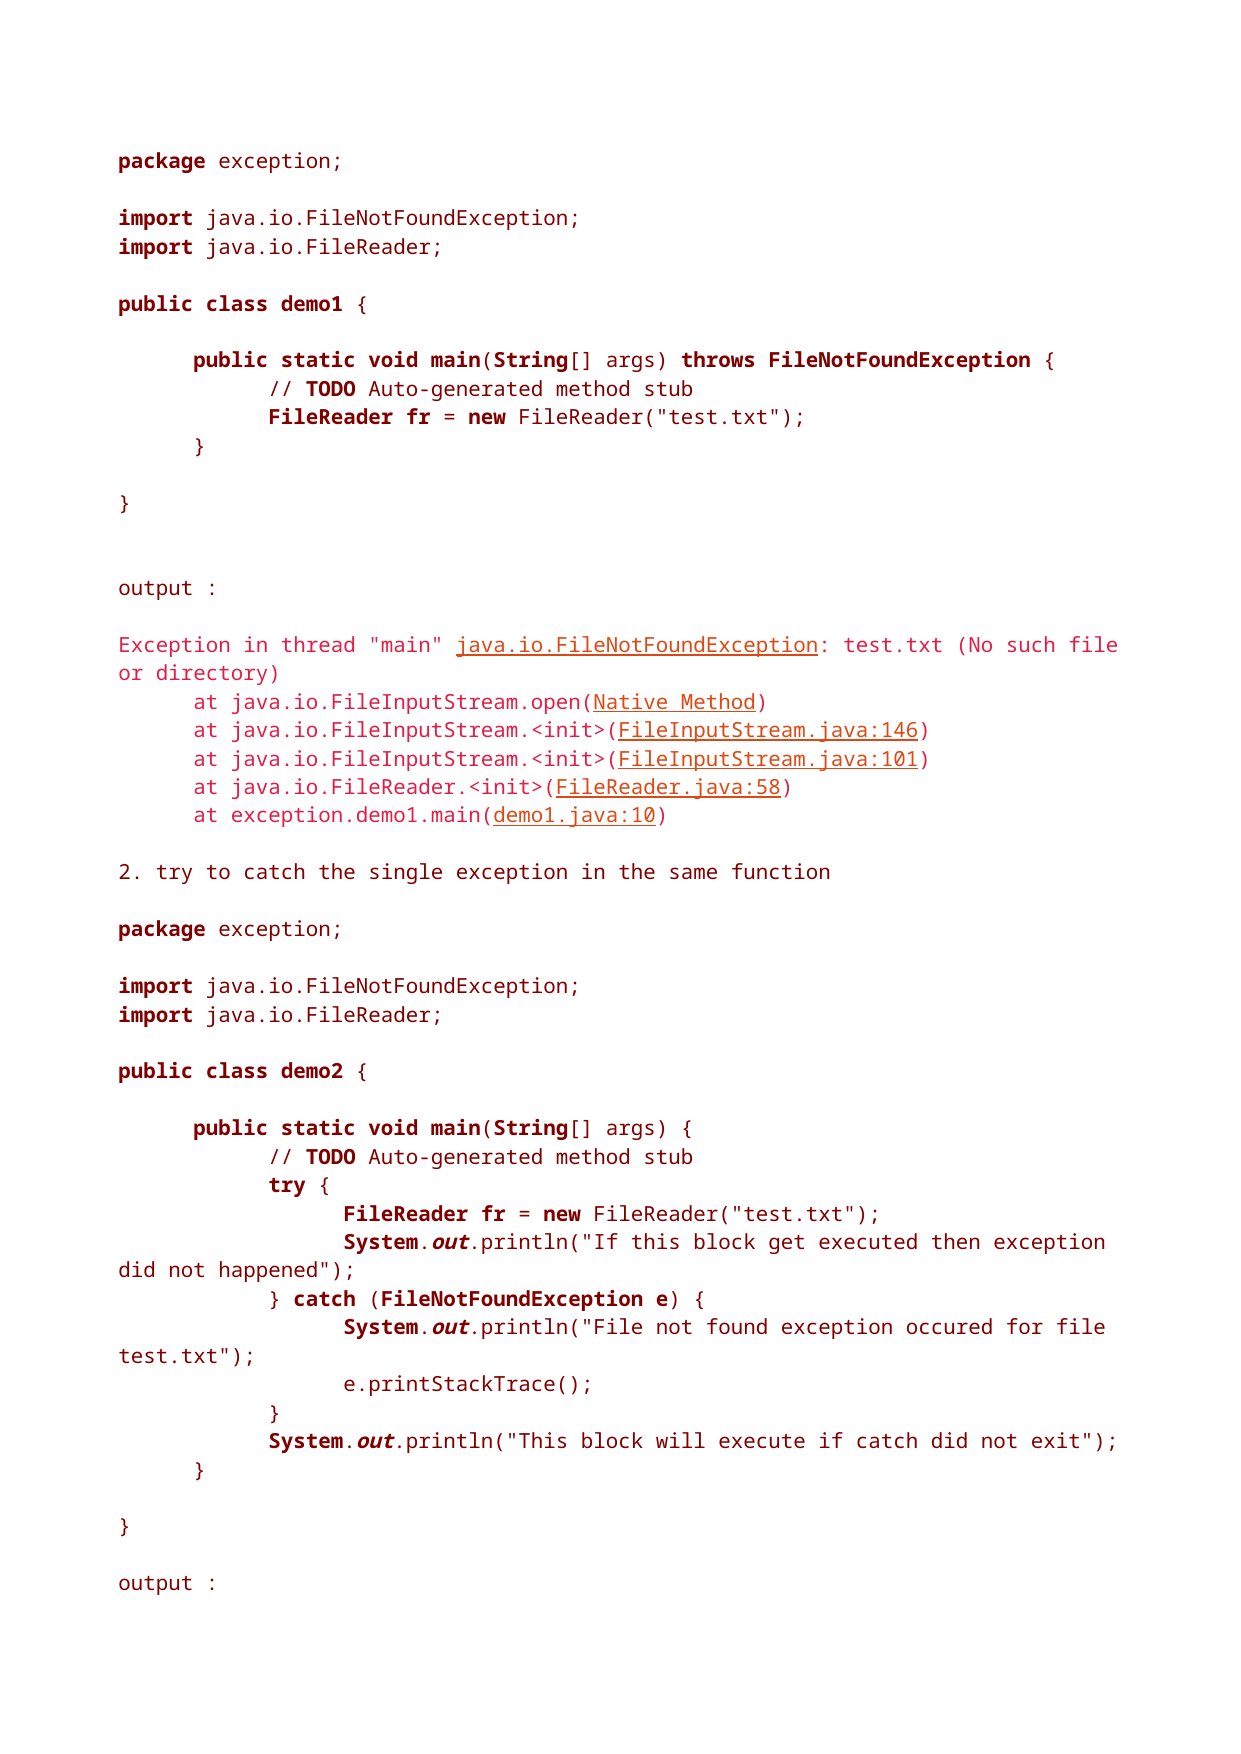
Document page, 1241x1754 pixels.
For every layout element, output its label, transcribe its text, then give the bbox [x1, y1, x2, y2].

text Exception in thread "main" java.io.FileNotFoundException: test.txt (No such file or directory) [118, 630, 1122, 687]
text import java.io.FileReader; [118, 1000, 1122, 1028]
text public static void main(String[] args) { [118, 1113, 1122, 1142]
text e.printStackTrace(); [118, 1369, 1122, 1398]
text // TODO Auto-generated method stub [118, 374, 1122, 402]
text public class demo2 { [118, 1057, 1122, 1085]
text } [118, 1398, 1122, 1426]
text at java.io.FileInputStream.<init>(FileInputStream.java:146) [118, 715, 1122, 744]
text } [118, 488, 1122, 516]
text System.out.println("File not found exception occured for file test.txt"); [118, 1312, 1122, 1369]
text at exception.demo1.main(demo1.java:10) [118, 801, 1122, 829]
text public class demo1 { [118, 289, 1122, 317]
text FileReader fr = new FileReader("test.txt"); [118, 1199, 1122, 1227]
text at java.io.FileInputStream.open(Native Method) [118, 687, 1122, 715]
text } [118, 431, 1122, 459]
text } [118, 1455, 1122, 1483]
text FileReader fr = new FileReader("test.txt"); [118, 402, 1122, 431]
text output : [118, 573, 1122, 602]
text // TODO Auto-generated method stub [118, 1142, 1122, 1170]
text import java.io.FileNotFoundException; [118, 971, 1122, 1000]
text package exception; [118, 147, 1122, 175]
text output : [118, 1568, 1122, 1597]
text System.out.println("If this block get executed then exception did not happened"); [118, 1227, 1122, 1284]
text 2. try to catch the single exception in the same function [118, 857, 1122, 886]
text public static void main(String[] args) throws FileNotFoundException { [118, 346, 1122, 374]
text import java.io.FileReader; [118, 232, 1122, 260]
text package exception; [118, 914, 1122, 943]
text at java.io.FileInputStream.<init>(FileInputStream.java:101) [118, 744, 1122, 772]
text import java.io.FileNotFoundException; [118, 203, 1122, 232]
text at java.io.FileReader.<init>(FileReader.java:58) [118, 772, 1122, 801]
text try { [118, 1170, 1122, 1199]
text } [118, 1512, 1122, 1540]
text } catch (FileNotFoundException e) { [118, 1284, 1122, 1312]
text System.out.println("This block will execute if catch did not exit"); [118, 1426, 1122, 1455]
